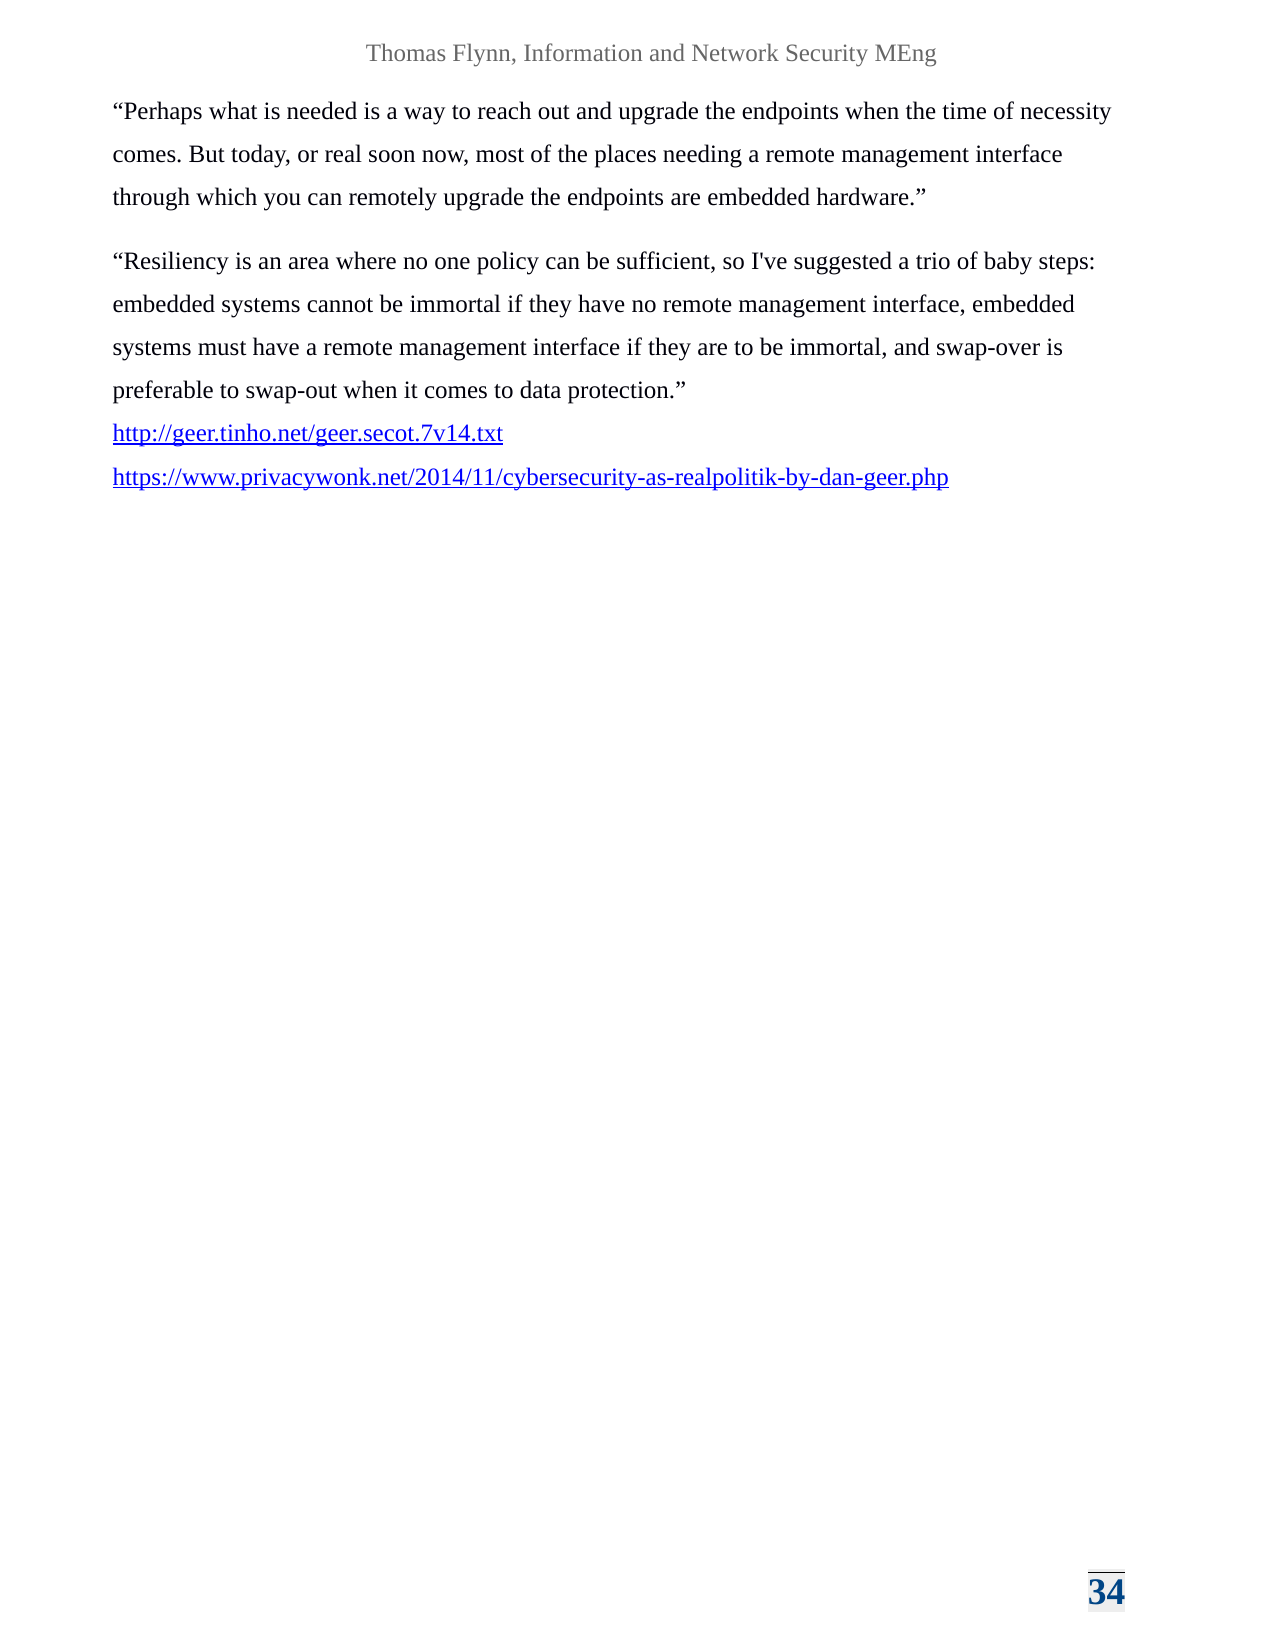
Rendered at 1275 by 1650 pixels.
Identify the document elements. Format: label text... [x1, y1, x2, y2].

text http://geer.tinho.net/geer.secot.7v14.txt [112, 418, 1125, 447]
text “Resiliency is an area where no one policy can be sufficient, so I've suggested a trio of baby steps: embedded systems cannot be immortal if they have no remote management interface, embedded systems must have a remote management interface if they are to be immortal, and swap-over is preferable to swap-out when it comes to data protection.” [112, 246, 1125, 404]
text “Perhaps what is needed is a way to reach out and upgrade the endpoints when the time of necessity comes. But today, or real soon now, most of the places needing a remote management interface through which you can remotely upgrade the endpoints are embedded hardware.” [112, 96, 1125, 211]
text https://www.privacywonk.net/2014/11/cybersecurity-as-realpolitik-by-dan-geer.php [112, 462, 1125, 490]
